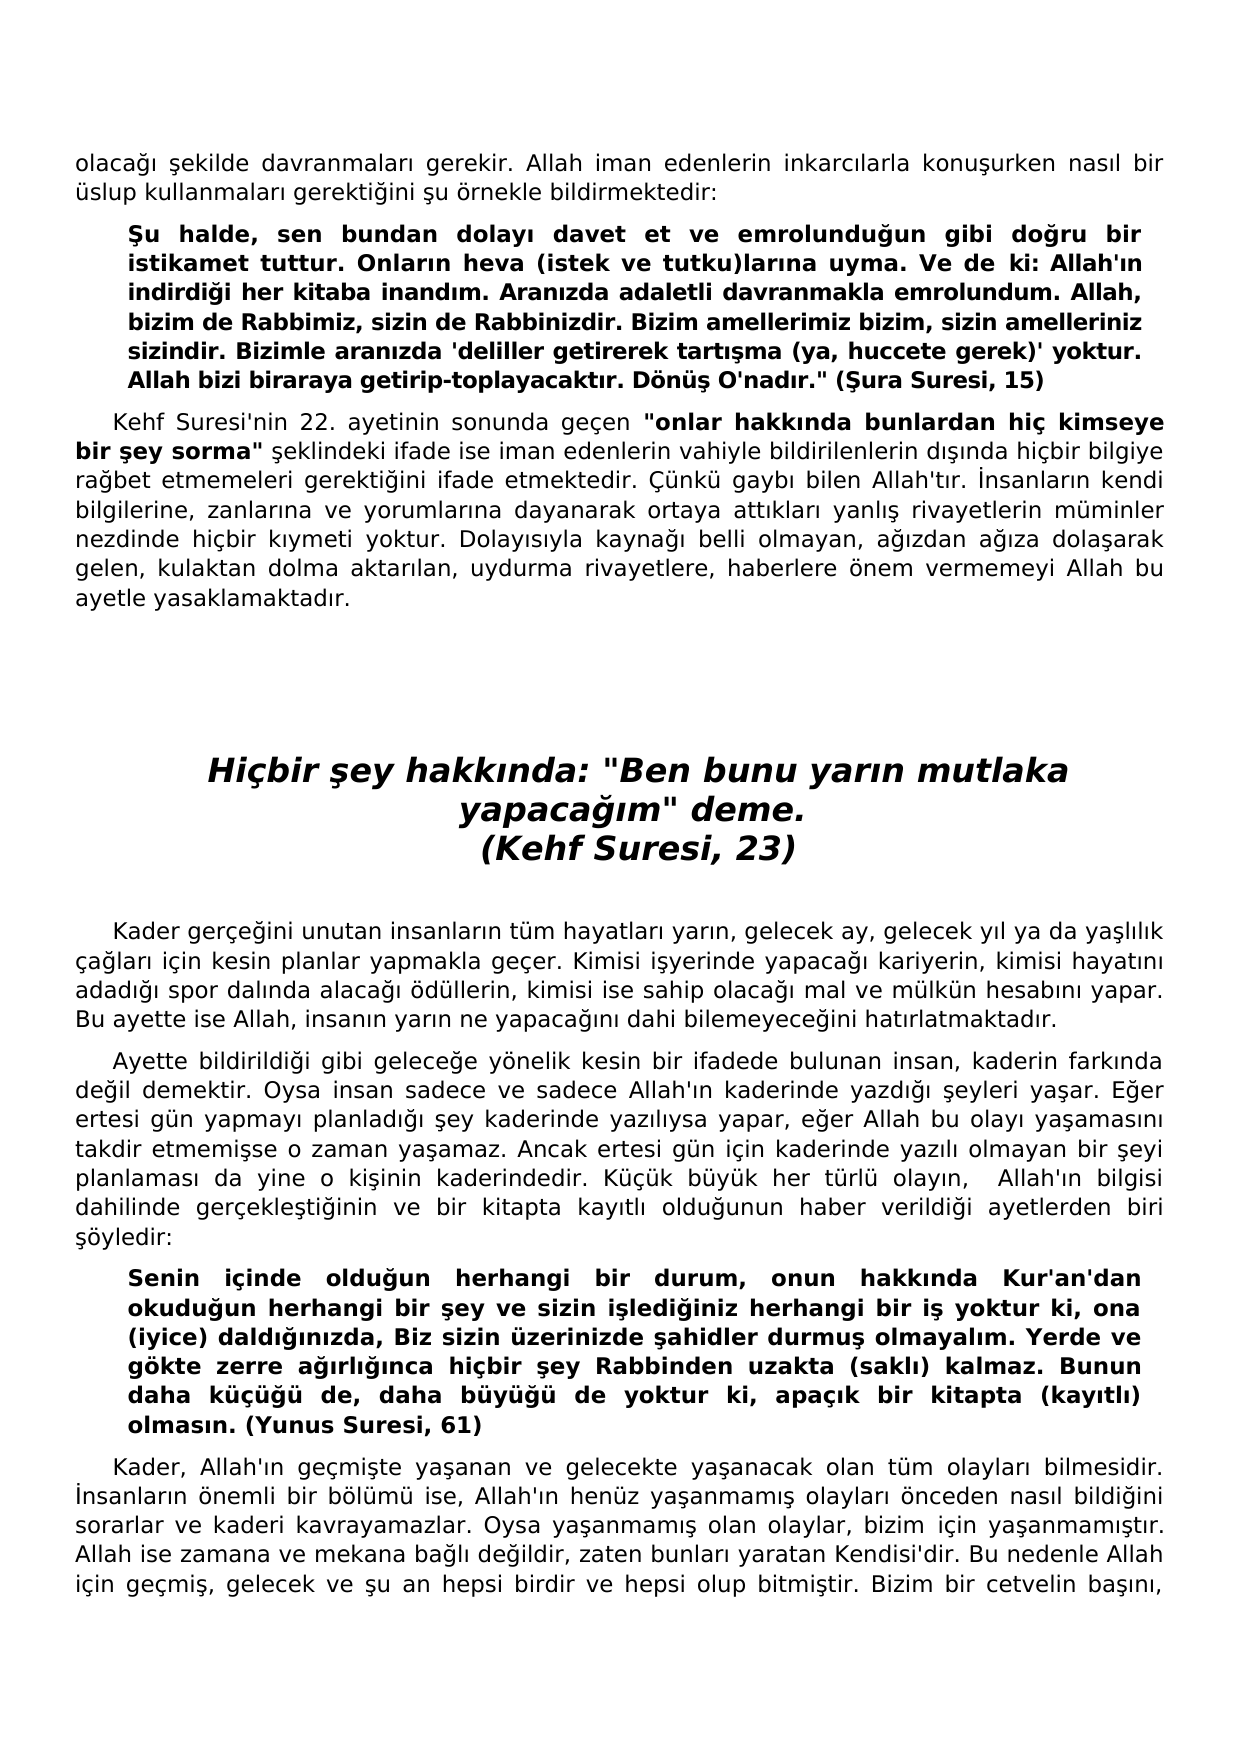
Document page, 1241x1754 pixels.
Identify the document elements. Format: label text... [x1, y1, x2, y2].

text Kader, Allah'ın geçmişte yaşanan ve gelecekte yaşanacak olan tüm olayları bilmesidir. İnsanların önemli bir bölümü ise, Allah'ın henüz yaşanmamış olayları önceden nasıl bildiğini sorarlar ve kaderi kavrayamazlar. Oysa yaşanmamış olan olaylar, bizim için yaşanmamıştır. Allah ise zamana ve mekana bağlı değildir, zaten bunları yaratan Kendisi'dir. Bu nedenle Allah için geçmiş, gelecek ve şu an hepsi birdir ve hepsi olup bitmiştir. Bizim bir cetvelin başını, [75, 1454, 1165, 1597]
text Kehf Suresi'nin 22. ayetinin sonunda geçen "onlar hakkında bunlardan hiç kimseye bir şey sorma" şeklindeki ifade ise iman edenlerin vahiyle bildirilenlerin dışında hiçbir bilgiye rağbet etmemeleri gerektiğini ifade etmektedir. Çünkü gaybı bilen Allah'tır. İnsanların kendi bilgilerine, zanlarına ve yorumlarına dayanarak ortaya attıkları yanlış rivayetlerin müminler nezdinde hiçbir kıymeti yoktur. Dolayısıyla kaynağı belli olmayan, ağızdan ağıza dolaşarak gelen, kulaktan dolma aktarılan, uydurma rivayetlere, haberlere önem vermemeyi Allah bu ayetle yasaklamaktadır. [75, 409, 1165, 611]
text olacağı şekilde davranmaları gerekir. Allah iman edenlerin inkarcılarla konuşurken nasıl bir üslup kullanmaları gerektiğini şu örnekle bildirmektedir: [75, 150, 1165, 206]
text Senin içinde olduğun herhangi bir durum, onun hakkında Kur'an'dan okuduğun herhangi bir şey ve sizin işlediğiniz herhangi bir iş yoktur ki, ona (iyice) daldığınızda, Biz sizin üzerinizde şahidler durmuş olmayalım. Yerde ve gökte zerre ağırlığınca hiçbir şey Rabbinden uzakta (saklı) kalmaz. Bunun daha küçüğü de, daha büyüğü de yoktur ki, apaçık bir kitapta (kayıtlı) olmasın. (Yunus Suresi, 61) [127, 1266, 1143, 1438]
text Şu halde, sen bundan dolayı davet et ve emrolunduğun gibi doğru bir istikamet tuttur. Onların heva (istek ve tutku)larına uyma. Ve de ki: Allah'ın indirdiği her kitaba inandım. Aranızda adaletli davranmakla emrolundum. Allah, bizim de Rabbimiz, sizin de Rabbinizdir. Bizim amellerimiz bizim, sizin amelleriniz sizindir. Bizimle aranızda 'deliller getirerek tartışma (ya, huccete gerek)' yoktur. Allah bizi biraraya getirip-toplayacaktır. Dönüş O'nadır." (Şura Suresi, 15) [127, 221, 1143, 394]
text Ayette bildirildiği gibi geleceğe yönelik kesin bir ifadede bulunan insan, kaderin farkında değil demektir. Oysa insan sadece ve sadece Allah'ın kaderinde yazdığı şeyleri yaşar. Eğer ertesi gün yapmayı planladığı şey kaderinde yazılıysa yapar, eğer Allah bu olayı yaşamasını takdir etmemişse o zaman yaşamaz. Ancak ertesi gün için kaderinde yazılı olmayan bir şeyi planlaması da yine o kişinin kaderindedir. Küçük büyük her türlü olayın, Allah'ın bilgisi dahilinde gerçekleştiğinin ve bir kitapta kayıtlı olduğunun haber verildiği ayetlerden biri şöyledir: [75, 1048, 1165, 1250]
text Kader gerçeğini unutan insanların tüm hayatları yarın, gelecek ay, gelecek yıl ya da yaşlılık çağları için kesin planlar yapmakla geçer. Kimisi işyerinde yapacağı kariyerin, kimisi hayatını adadığı spor dalında alacağı ödüllerin, kimisi ise sahip olacağı mal ve mülkün hesabını yapar. Bu ayette ise Allah, insanın yarın ne yapacağını dahi bilemeyeceğini hatırlatmaktadır. [75, 918, 1165, 1033]
subtitle Hiçbir şey hakkında: "Ben bunu yarın mutlaka yapacağım" deme. (Kehf Suresi, 23) [112, 752, 1165, 868]
